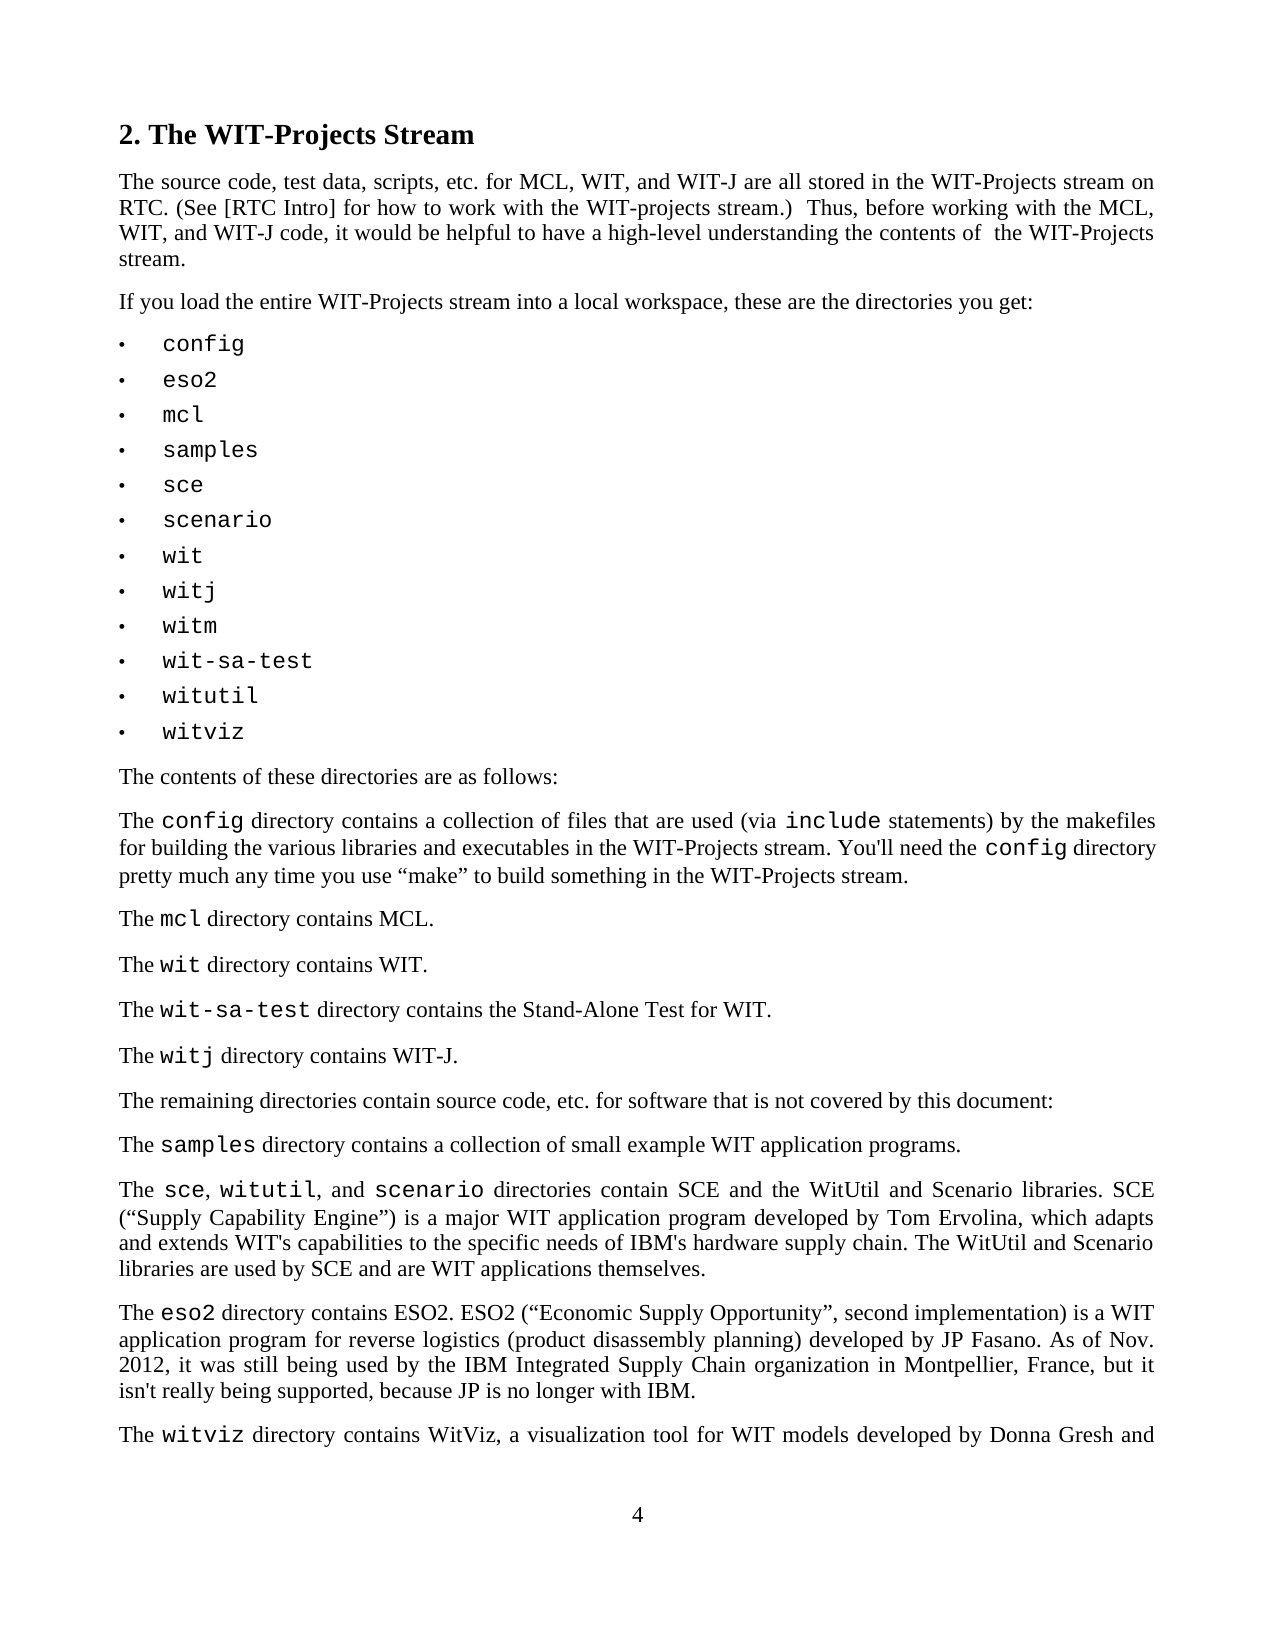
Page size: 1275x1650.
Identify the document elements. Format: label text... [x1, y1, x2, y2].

text The samples directory contains a collection of small example WIT application programs. [118, 1132, 1156, 1159]
text The config directory contains a collection of files that are used (via include statements) by the makefiles for building the various libraries and executables in the WIT-Projects stream. You'll need the config directory pretty much any time you use “make” to build something in the WIT-Projects stream. [118, 808, 1156, 888]
list eso2 [118, 368, 1156, 394]
text The sce, witutil, and scenario directories contain SCE and the WitUtil and Scenario libraries. SCE (“Supply Capability Engine”) is a major WIT application program developed by Tom Ervolina, which adapts and extends WIT's capabilities to the specific needs of IBM's hardware supply chain. The WitUtil and Scenario libraries are used by SCE and are WIT applications themselves. [118, 1177, 1156, 1281]
text The source code, test data, scripts, etc. for MCL, WIT, and WIT-J are all stored in the WIT-Projects stream on RTC. (See [RTC Intro] for how to work with the WIT-projects stream.) Thus, before working with the MCL, WIT, and WIT-J code, it would be helpful to have a high-level understanding the contents of the WIT-Projects stream. [118, 169, 1156, 271]
list witutil [118, 684, 1156, 711]
text The remaining directories contain source code, etc. for software that is not covered by this document: [118, 1088, 1156, 1114]
text The wit-sa-test directory contains the Stand-Alone Test for WIT. [118, 997, 1156, 1025]
list witviz [118, 720, 1156, 746]
subtitle The WIT-Projects Stream [118, 118, 1156, 151]
text The contents of these directories are as follows: [118, 764, 1156, 789]
list wit-sa-test [118, 649, 1156, 676]
text The mcl directory contains MCL. [118, 906, 1156, 934]
list scenario [118, 508, 1156, 535]
list samples [118, 438, 1156, 464]
list sce [118, 473, 1156, 499]
list wit [118, 544, 1156, 570]
text The witj directory contains WIT-J. [118, 1043, 1156, 1070]
text The wit directory contains WIT. [118, 952, 1156, 979]
list config [118, 332, 1156, 359]
list mcl [118, 403, 1156, 429]
text The witviz directory contains WitViz, a visualization tool for WIT models developed by Donna Gresh and [118, 1421, 1156, 1449]
text The eso2 directory contains ESO2. ESO2 (“Economic Supply Opportunity”, second implementation) is a WIT application program for reverse logistics (product disassembly planning) developed by JP Fasano. As of Nov. 2012, it was still being used by the IBM Integrated Supply Chain organization in Montpellier, France, but it isn't really being supported, because JP is no longer with IBM. [118, 1299, 1156, 1403]
list witj [118, 579, 1156, 605]
list witm [118, 614, 1156, 640]
text If you load the entire WIT-Projects stream into a local workspace, these are the directories you get: [118, 289, 1156, 314]
